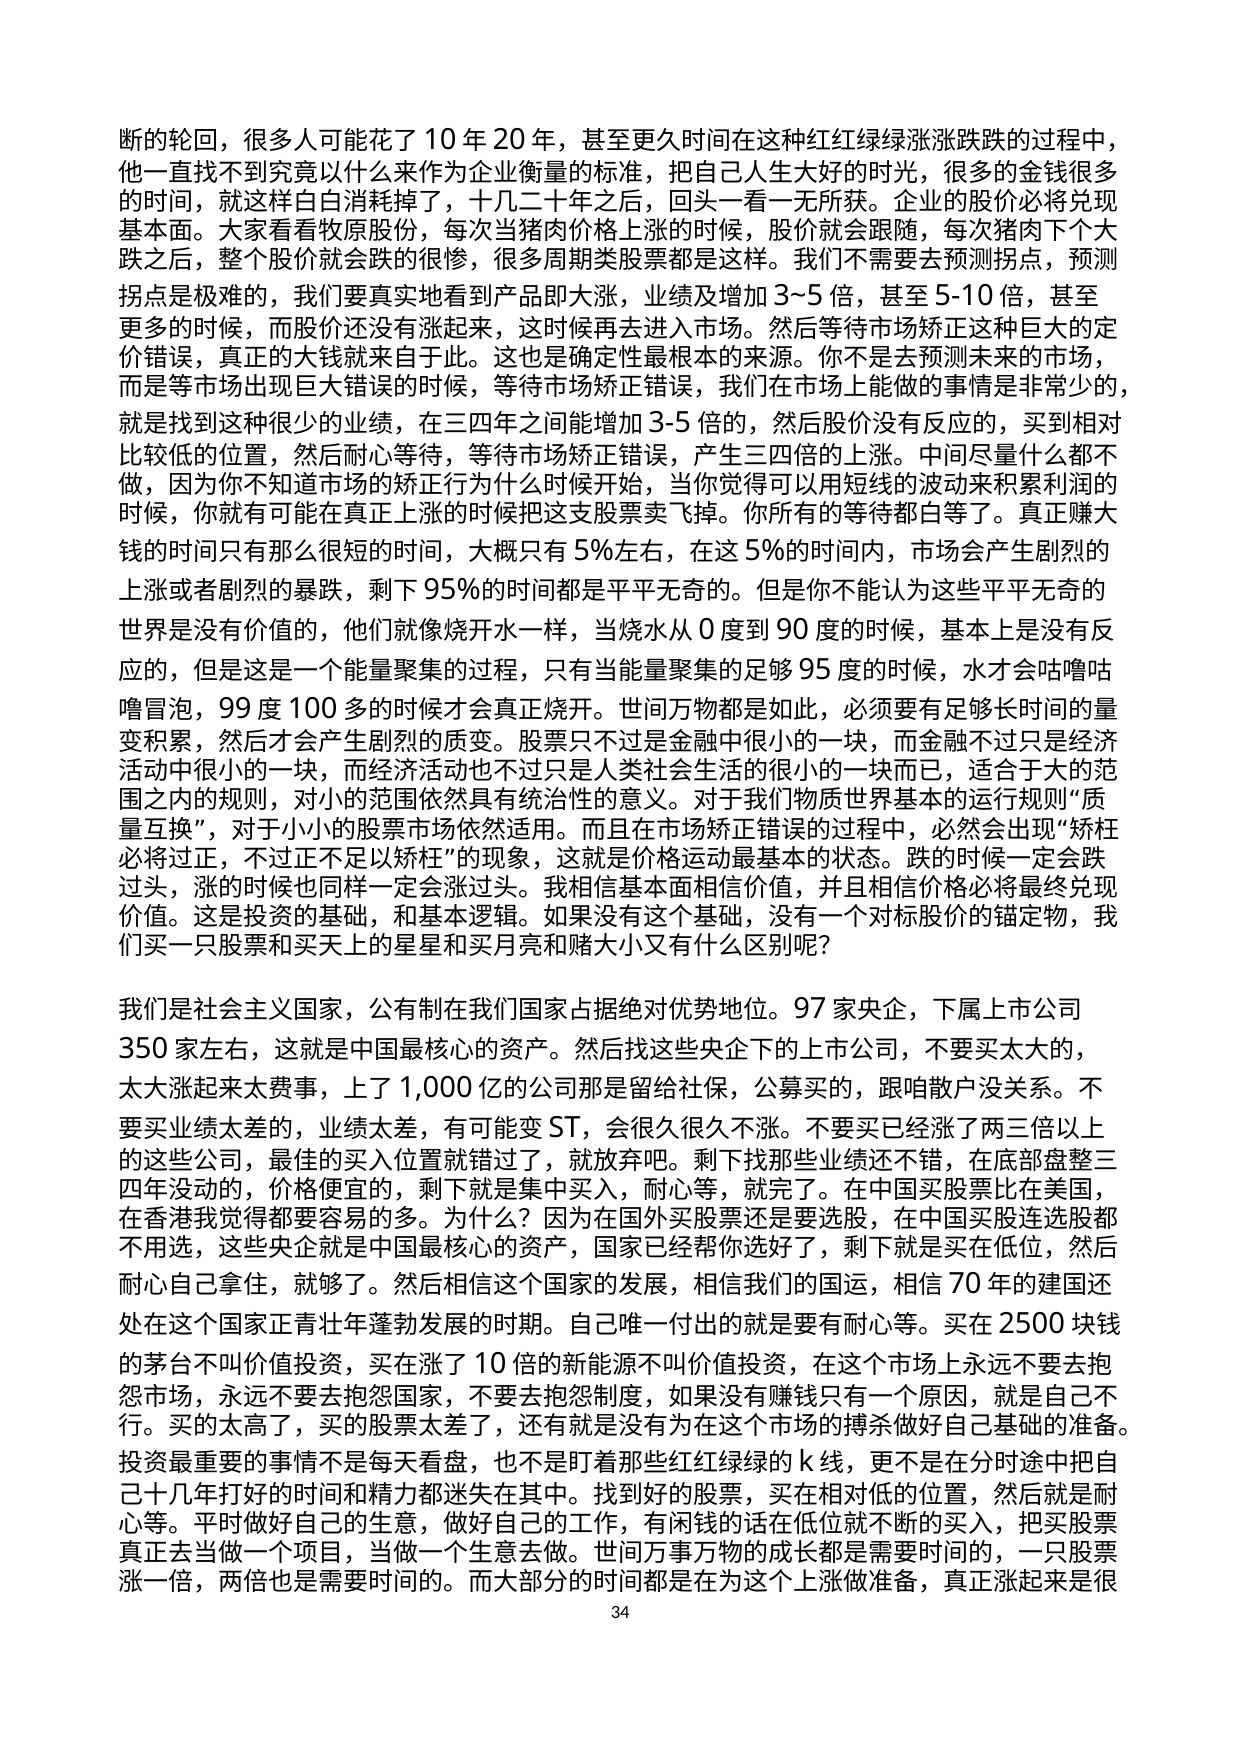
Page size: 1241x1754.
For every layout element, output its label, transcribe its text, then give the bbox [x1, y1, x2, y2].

text 因为爆发性的业绩，才能带来爆发性的股价！当我们做过很多年很多年投资之后，我们就会知道，其实在投资市场上我们交易的既不是股票，也不是钱，而是自己的思想。你对世界有着怎样的理解，你就会做出怎样的决策，不同的决策必然带来然不同的结果。对于我的整个投资体系，我认为有三点是整个经济运行的“真理”，也是最底层的思考逻辑出发点。第一，“供需决定价格”第二，“价格必然兑现价值”第三，“价值就是凝结在商品上无差别的一般人类劳动”。这就是规律，而规律不以人的意志为转移。对于这个世界的运行，对于整个经济行为的运行，它根本不在乎你知不知道这些规则，也根本不在乎你的行为这些规则，它都会一如既往的按照这些规则运行。区别就在于如果你的主观行为符合了客观运行的规律，你成功的概率就会大很多，如果你主观的行为完全违背了客观规律，那你注定是要失败的。人世间一切莫不如此，更何况又只是小小的股票市场。企业和股票之间的关系，就相当于一硬币的两面，相互依存而又相辅相成。如果没有股票，企业的价值就不能在市场经济中充分的展现出来；而如果没有企业作为支撑，股价就是无根之水，无土之木。不看基本面而炒股，和炒月亮，炒星星，炒空气没有任何区别，那不是在投资，那是在赌博。如果你根本都不知道自己买的东西是什么，根本不知道买的东西值多少钱，你怎么可能在市场上赢了？你怎么知道自己买的贵了还是便宜呢？怎么可能在上涨的时候不担心明天利润就会回吐，怎么可能在下跌的时候不担心呢？很多人买股票之所以会拿不住，甚至会在最低的时候割肉。最根本的就是你买股票的时候，根本不知道自己买的这个企业究竟值多少钱，就跟赌大小区别不大了。为什么我们一定要关注企业的业绩？无论一个企业减员增效，加强管理，开发新产品，开拓市场……等等等等，最终的成果，都会反映在年中关键的一个数字上——净利润。中间无论做了多少事，都是为了最终利润服务的。在我看来，一个企业一年最终最重要的那个数字就是一年到头最终赚了多少钱，这个和我们个人是一样的，你一年的工作收入，最后你口袋里面留下了多少钱。在短期影响股价的因素会有很多，比如说消息，政策，甚至外盘的大跌，还有市场的情绪……都会影响股价的上涨或者下跌。市场上任何的风吹草动，都会影响短期的走势，短期的走势是非常随机的。但是如果把时间拉到5年以上，决定股价的唯一因素就是公司的赚钱或者亏钱，是唯一，而不是之一。在股价运行的过程中，短期的走势是非常随机的，但是把时间拉长，股价必然会兑现业绩，无论这个业绩是向好还是向坏，最终都会通过股价反应出来。对于不同的企业，利润的增长会有不同，有些企业可能每年能保持10%的增长，有些企业能保持30%的增长，而有些企业，可能是在大周期环境中四五年都不赚钱，但突然当周期景气来临的时候，两三年就能赚之前10年的钱。为什么我们选择主要以资源类的周期股为主？就是因为只有周期股才有可能在2~3年内业绩增长10倍甚至几十倍。一般的公司每年有25~30%的增长就非常厉害了，比如说茅台就是很典型的长期牛股，就是业绩保持着非常稳定的增速。但它的弊端在于你需要持有极长的时间才能兑现公司的价值，这个持股周期可能是10年20年甚至更久。对于如此漫长的持仓来说，对于很多人而言是极其困难的。而周期股的好处在于一般一个周期也就是三到四点年就会结束，导致股价在相对短的时间内就会出现剧烈的反应。只有爆发性的业绩才有可能带来爆发性的股价！我们寻找的不是那种业绩每年增长20%， 30%的公司，尽管这样的公司，对很多投资者也已经很优秀了，但对我们来说仍然不够，我们需要寻找的是那种爆发性业绩，在三年左右能增长5倍甚至10倍的企业，只有这样的企业，这样的业绩成长才能带来爆发性的股价。扣非净利润是公司经营情况的最终体现，一家公司无论理念多么先进，经营模式多么优秀，如果最终无法盈利，作为投资者是极难看清楚公司价值的。对于股票来说，在5年以上的时间长度净利润是唯一能推动股价上涨的因素，业绩暴涨，必将带动股价上涨。股市里会出现某家公司5年内业绩增长，但股价就是不涨的情况，这就是现实中市场出现巨大的定价错误，给与投资者极其优秀的介入机会。这张图就是我们所有投资的秘密，是我们投资中最核心的因素。当公司盈利3000w，市场给出的定价可能是20-25亿，但5年后公司已经盈利3亿了，市场给出的定价可能是30-40亿，市场定价和公司实际价值在现实层面已经出现巨大偏差，而市场一定会纠正这样的巨大错误，而且往往会矫枉过正，出现股价暴涨，涨过头的情况。我们在市场上真正大的机会并不来自于常规的涨跌，而在于市场出现巨大的定价错误。而市场最终一定会修整这种错误，因为企业的基本面和股价就是价格运动的主要矛盾。企业的基本面，也就是业绩出现大涨，之后这时候股价没有跟上，主要矛盾就会继续扩大，并且更加剧烈，最终一定会通过股价快速上涨，甚至超过基本面的真实情况而来扎平这种矛盾。当企业的基本面和股价达到一个相对平衡的状况之后，平衡就会重新出现。等待下一步，要么基本面继续上扬之后，企业的股价跟着上涨，要么企业基本面业绩下降，最后股价跟着跌下来。为什么很多人拿不住股票呢？就是因为大家对企业基本面了解的很少，无法给出一个企业具体的估值。用5毛钱的价格买一块钱的价值，这个真理永远存在，并且永远有效。但对于大多数人来说，真正难点在哪里？真正难点在于五毛钱是自己的，但是你并不知道你买的东西是一块钱的东西还是一毛钱的东西。所以当上涨的时候，你根本不知道你买的东西多少钱的时候你可以出掉，下跌的时候你也不知道，你买那个东西就会跌到什么地方，所以上涨的时候会极度害怕利润回吐，下跌的时候会极度害怕跌到没有底。在这种贪婪和恐惧中不断的轮回，很多人可能花了10年20年，甚至更久时间在这种红红绿绿涨涨跌跌的过程中，他一直找不到究竟以什么来作为企业衡量的标准，把自己人生大好的时光，很多的金钱很多的时间，就这样白白消耗掉了，十几二十年之后，回头一看一无所获。企业的股价必将兑现基本面。大家看看牧原股份，每次当猪肉价格上涨的时候，股价就会跟随，每次猪肉下个大跌之后，整个股价就会跌的很惨，很多周期类股票都是这样。我们不需要去预测拐点，预测拐点是极难的，我们要真实地看到产品即大涨，业绩及增加3~5倍，甚至5-10倍，甚至更多的时候，而股价还没有涨起来，这时候再去进入市场。然后等待市场矫正这种巨大的定价错误，真正的大钱就来自于此。这也是确定性最根本的来源。你不是去预测未来的市场，而是等市场出现巨大错误的时候，等待市场矫正错误，我们在市场上能做的事情是非常少的，就是找到这种很少的业绩，在三四年之间能增加3-5倍的，然后股价没有反应的，买到相对比较低的位置，然后耐心等待，等待市场矫正错误，产生三四倍的上涨。中间尽量什么都不做，因为你不知道市场的矫正行为什么时候开始，当你觉得可以用短线的波动来积累利润的时候，你就有可能在真正上涨的时候把这支股票卖飞掉。你所有的等待都白等了。真正赚大钱的时间只有那么很短的时间，大概只有5%左右，在这5%的时间内，市场会产生剧烈的上涨或者剧烈的暴跌，剩下95%的时间都是平平无奇的。但是你不能认为这些平平无奇的世界是没有价值的，他们就像烧开水一样，当烧水从0度到90度的时候，基本上是没有反应的，但是这是一个能量聚集的过程，只有当能量聚集的足够95度的时候，水才会咕噜咕噜冒泡，99度100多的时候才会真正烧开。世间万物都是如此，必须要有足够长时间的量变积累，然后才会产生剧烈的质变。股票只不过是金融中很小的一块，而金融不过只是经济活动中很小的一块，而经济活动也不过只是人类社会生活的很小的一块而已，适合于大的范围之内的规则，对小的范围依然具有统治性的意义。对于我们物质世界基本的运行规则“质量互换”，对于小小的股票市场依然适用。而且在市场矫正错误的过程中，必然会出现“矫枉必将过正，不过正不足以矫枉”的现象，这就是价格运动最基本的状态。跌的时候一定会跌过头，涨的时候也同样一定会涨过头。我相信基本面相信价值，并且相信价格必将最终兑现价值。这是投资的基础，和基本逻辑。如果没有这个基础，没有一个对标股价的锚定物，我们买一只股票和买天上的星星和买月亮和赌大小又有什么区别呢？ [118, 118, 1122, 961]
text 我们是社会主义国家，公有制在我们国家占据绝对优势地位。97家央企，下属上市公司350家左右，这就是中国最核心的资产。然后找这些央企下的上市公司，不要买太大的，太大涨起来太费事，上了1,000亿的公司那是留给社保，公募买的，跟咱散户没关系。不要买业绩太差的，业绩太差，有可能变ST，会很久很久不涨。不要买已经涨了两三倍以上的这些公司，最佳的买入位置就错过了，就放弃吧。剩下找那些业绩还不错，在底部盘整三四年没动的，价格便宜的，剩下就是集中买入，耐心等，就完了。在中国买股票比在美国，在香港我觉得都要容易的多。为什么？因为在国外买股票还是要选股，在中国买股连选股都不用选，这些央企就是中国最核心的资产，国家已经帮你选好了，剩下就是买在低位，然后耐心自己拿住，就够了。然后相信这个国家的发展，相信我们的国运，相信70年的建国还处在这个国家正青壮年蓬勃发展的时期。自己唯一付出的就是要有耐心等。买在2500块钱的茅台不叫价值投资，买在涨了10倍的新能源不叫价值投资，在这个市场上永远不要去抱怨市场，永远不要去抱怨国家，不要去抱怨制度，如果没有赚钱只有一个原因，就是自己不行。买的太高了，买的股票太差了，还有就是没有为在这个市场的搏杀做好自己基础的准备。投资最重要的事情不是每天看盘，也不是盯着那些红红绿绿的k线，更不是在分时途中把自己十几年打好的时间和精力都迷失在其中。找到好的股票，买在相对低的位置，然后就是耐心等。平时做好自己的生意，做好自己的工作，有闲钱的话在低位就不断的买入，把买股票真正去当做一个项目，当做一个生意去做。世间万事万物的成长都是需要时间的，一只股票涨一倍，两倍也是需要时间的。而大部分的时间都是在为这个上涨做准备，真正涨起来是很快的，但是我们每一个人都很难知道什么时候会确切上涨，所以要做的就是买在地位，剩下的交给时间，然后做好自己的工作，做好自己的生意，不要把大量的时间都荒废在了每天毫无意义的涨跌中。知道一件事情注定发生，要比猜它何时发生重要太多了，而且没有任何人能预测股票什么时候会上涨，一个人告诉你会预测短期上涨的人，不是疯子就是骗子。在投资中，我们能做的事情是非常少的。我们能做的就是让自己买足够好的公司买的足够便宜，立于不败之地，至于什么时候市场会上涨，什么时候我们的股票会随风飘起来，这个我们只能做到自己先不败，而等待市场出现大的机会。而不能强制自己每次都要遇到大的机会，这是很难很难的。相信周期的力量，相信国家的大势，相信价值。我们的投资体系，并不是要告诉我们可以买哪些股票，而是像一个筛子一样通过每一层的过滤，告诉我们有哪些股票不能买，把所有不能买的股票排除掉，剩下就是可以买的。价值投资，用5毛钱买一块钱的东西的真理永远有效。但为什么很多人觉得很难呢？5毛钱是自己的，但是大多数没有能力去估算自己买的东西到底是一块钱还是一毛钱呢？价值投资两个基本条件，第一好的公司，第二好的价格，缺一不可。很多人只在乎一个公司好不好，而不在乎自己买的价格够不够便宜。我们为什么只买央企和省国资委控股的国企？只买央企，并不是说央企是最有活力，最能赚钱的公司，买央企最重要的是安全。这个安全来自于他的财务所披露的数字是可信的。另一个重要的在于，我们是以公有制为基础的社会主义国家，央企代表着我们国家所能够掌握的最核心的企业资产。选择买入某家公司，就是选择成为它的股东，就是买入了上市公司的一部分所有权。哪怕这个所有权只是几万分之一，甚至几十万分之一，但依然代表着在你所持有股票的这一段时间内，你拥有这一部分企业的所有权；就是选择和公司实控人一起合伙做生意。上市公司的实控人，即是上市公司的背景，背景强不强大关系着公司前途命运，当公司遭遇极端困境的时候，实控人能拿出足够的资源去拯救公司，这才是我们需要的合伙人。国务院国有资产监督管理委员会（正部级），为国务院直属特设机构，履行出资人职责，监管中央所属企业（不含金融类企业）的国有资产，加强国有资产的管理工作。国务院国资委所监管的近100家央企就是我国实行以公有制经济为主体、多种所有制经济共同发展的基本经济制度的直接体现。央企下面包括各行各业的上市公司约400家，这些核心公司就是共和国经济的压舱石，而它们一旦发生难以预知的危机事件，国务院国资委一般不会放弃，而是调动资源尽力拯救，这就使得购买央企的上市公司具有极高的安全边际。财务报表真实、准确和完整是价值投资的基础。央企执行严格的财务审计，这使得上市公司财务造假极少。2020国资委印发的《关于深化中央企业内部审计监督工作的实施意见》明确提出董事长具体分管内部审计，是内部审计工作第一责任人，内部审计结果及整改情况作为干部考核、任免、奖惩的重要依据之一。国家审计、巡视巡察、国资监管等各类监督制度以及开展整改 “回头看”等都能减少财务造假的情况。企业因经济环境经营不善导致亏损，比通过财务造假虚增利润对公司管理人影响小的多，财务造假会直接影响到公司管理人的官场前途，成本极高。所以买入央企上市公司，不用把时间精力浪费在“捉鬼”上，普通人能看出的财务报表造假问题，国资的审计人员也能看出来。并且，是中国最优秀的审计人员在帮我们过滤这些公司的财务，是不是真的有问题。对于投资我们所有的分析判断估值都是建立在数据真实的基础上，如果原始数据都是不真实的，那后面所做的一切都没有意义。另一点比较重要的是当国家经济遇到转型或者低谷期，民企经营压力就会非常大。这个时候造不造假呢？如果财务真实公布产生大量亏损，可能银行马上就要抽贷，可能上游供货商马上就要要账下游经销商就不再给钱了，企业很快就会陷入资金链断裂的境地。作为任何一个理性，正常的人都会选择暂时财务造成的，财务造假有可能其还能活两年，未来死；如果企业目前数据就已经大幅亏损，可能马上就会死，那换做一个正常的理性的人，应该如何选呢？所以尤其当经济环境不好的时候，投资民企所面临的最大的风险就是财务的真实性。如果连这个我们都无法保证，那如何保证后面有这些数据推导出来的逻辑是有意义的呢？人家造假的也是高手，所以我无法判断究竟哪一家民企是会财务造假，所以我采取的方式简单粗暴，所有的民企我一只都不买。尤其当经济环境恶劣的时候，在我们国家这些最核心的企业有人会管，会有政策，会有资金支持，度过寒冬，但是大多数行业大多数企业会活得很艰难。我们的投资不是只有一天，也不是只有一年，甚至未来10年20年30年都会在这个行业里面度过，所以长期活得久是非常重要的，我们买央企最重要的就是建立在防御和保守的基础上。保证了我们所研究公司的财务的真实性，也保证了，我们所买入的就是中国最核心的资产。那为什么国企里面，我们只买国务院国资委和省国资委持股的股票呢？面对经济很不好的情况下，企业利润大幅回调，行业迅速困难的时候。那些国务院国资委直接控股的央企下属可能有几百上千家，公司上市的只有几家，当一个公司出现经营上的困难，甚至出现巨大风险的时候，对于母公司而言，做一个重组是很简单的。他可以把下属相关的企业合并了，这家上市公司买就可以了，业绩就会变得好看，公司的性质甚至都会发生变化。省国资委也类似，因为每一个省国资委下面都有很多企业，万一一家企业出现问题，可以很容易完成重组和救助。但是到市一级的国资委，能力就差很多，可能一个是上市公司都没有几家，万一真的出现巨大的风险，是没有能力救助的。长期投资最重要的两个字是“长期”，长期意味着在我们生命可投资的时间内，这个行业甚至这个企业还是存在的。比如资源，比如军工，我相信在有生之年这些行业都是存在的，国家的军费也是会一直随着经济增长的。在我有生之年，大概还有40年左右的时间内，他们会有一个长期的持续性并不是持续增长，而是它会持续存在。周期股不能像茅台一样持续上涨，但是每三四年他就会遇到周期的上行和下行走的会非常有规律，这就意味着我们持仓的周期不需要太长，每几年就会有一次大的赚钱的机会，了。能够长期20年30年持仓的人是极其罕见的，我自认为是做不到的。所以我们将自己的分析周期和持仓周期大概定在了3~5年左右。为什么市场上有很多人都不能赚钱？对于散户来说最重要的原因是，第一无法对企业有一个深刻的研究，第二买的太高了。而对于机构来说，他们这两点都可以避免，但是他们有个巨大的问题在于他们的研究周期，和投资周期不是同一个周期。比如中国老龄化进程这个事情，这绝对是巨大的市场，但这个市场的研究周期大概是20年到30年，而很多基金的持仓是半年一年，用20年到30年的研究成果去指导半年到一年的操作，实际上两者基本没有关系。甚至在短期之内，两者的关系互相关都有可能。在投资中研究周期和投资周期一定要统一。这就是巴菲特真正牛逼的地方之一，就是他研究周期是以20年30年进行研究的，持仓也真的是20年30年的时间去持仓的。我们大多数人会在投资中重复的犯这个错误，就是会5年10年的角度去看一个行业，一个企业，但是会以5个月，一年的时间去做为交易投资的时间。所以总会发现自己的研究指导不了操作。而大多数国务院国资委直接控股的央企，它所经营的领域基本上就是关系到国计民生的重工业领域，比如矿产，能源，通信，军工……等等，这些一般民企很难设计，并且这些是关乎到经济命脉的行业，他们存续的时间应该要比我有生之年要长。这就意味着我不需要每一次都需要用自己的聪明或者是灵感去重新找投资的机会，只需要把这几个很少的搞清楚，把这几个行业里面重要的企业搞清楚，按照周期，来回做就可以了。在投资中什么东西变根本不重要，因为变化就意味着你每次都需要抓住他，每次都需要参考，那是很难的。今天我们认为的ai，我们认为的新能源和100年前的火车，灯泡，飞机……本质上没有任何区别，这些东西在今天习以为常，但在100年前也是划时代的发明。在投资中所有变的东西都不重要，重要的是什么东西是不变的，因为只有不变的东西我们才能找到规律，只有找到规律，才能真正利用规律。在世界上任何一个地方要做成事情，都需要基本的原理和实际情况相结合，主观和客观相符合，才能把一件事情做成。在投资中也是如此。必须把价值投资用5毛钱买一块钱东西的普遍真理和我们中国具体国情和具体的企业相结合，才能真正产生作用。就像当年的马克思主义和德国的情况相结合，就产生了德国的共产主义，和俄国的实际相结合，就形成了列宁主义，和中国的实际情况相结合，就形成了毛泽东思想。毕竟我们和西方国家的立国根本社会体制经济环境是完全不一样的，如果把西方投资的那一套完全放在中国市场而不加任何改变注定是要失败的，因为这就意味着主观和客观没有很好的结合起来，甚至主观和客观是相违背的，又怎么可能成功呢？我们作为以公有制为基础的社会主义国家，我们的体制包括我们的央企，国企，天然就具有和国外不一样的地方。甚至是完全本质的差别。而把这一点不加分别的，把西方经济学那一套投资逻辑直接搬过来用，当然就是削足适履。我觉得这就是很多学院派，甚至西方的投资公司，在中国业绩惨淡的主要原因。没有能把价值投资的基本原理，和中国具体的国情和具体的企业相结合。最后将投资变成了主观主义和教条主义，安能不败？ [118, 987, 1122, 1596]
